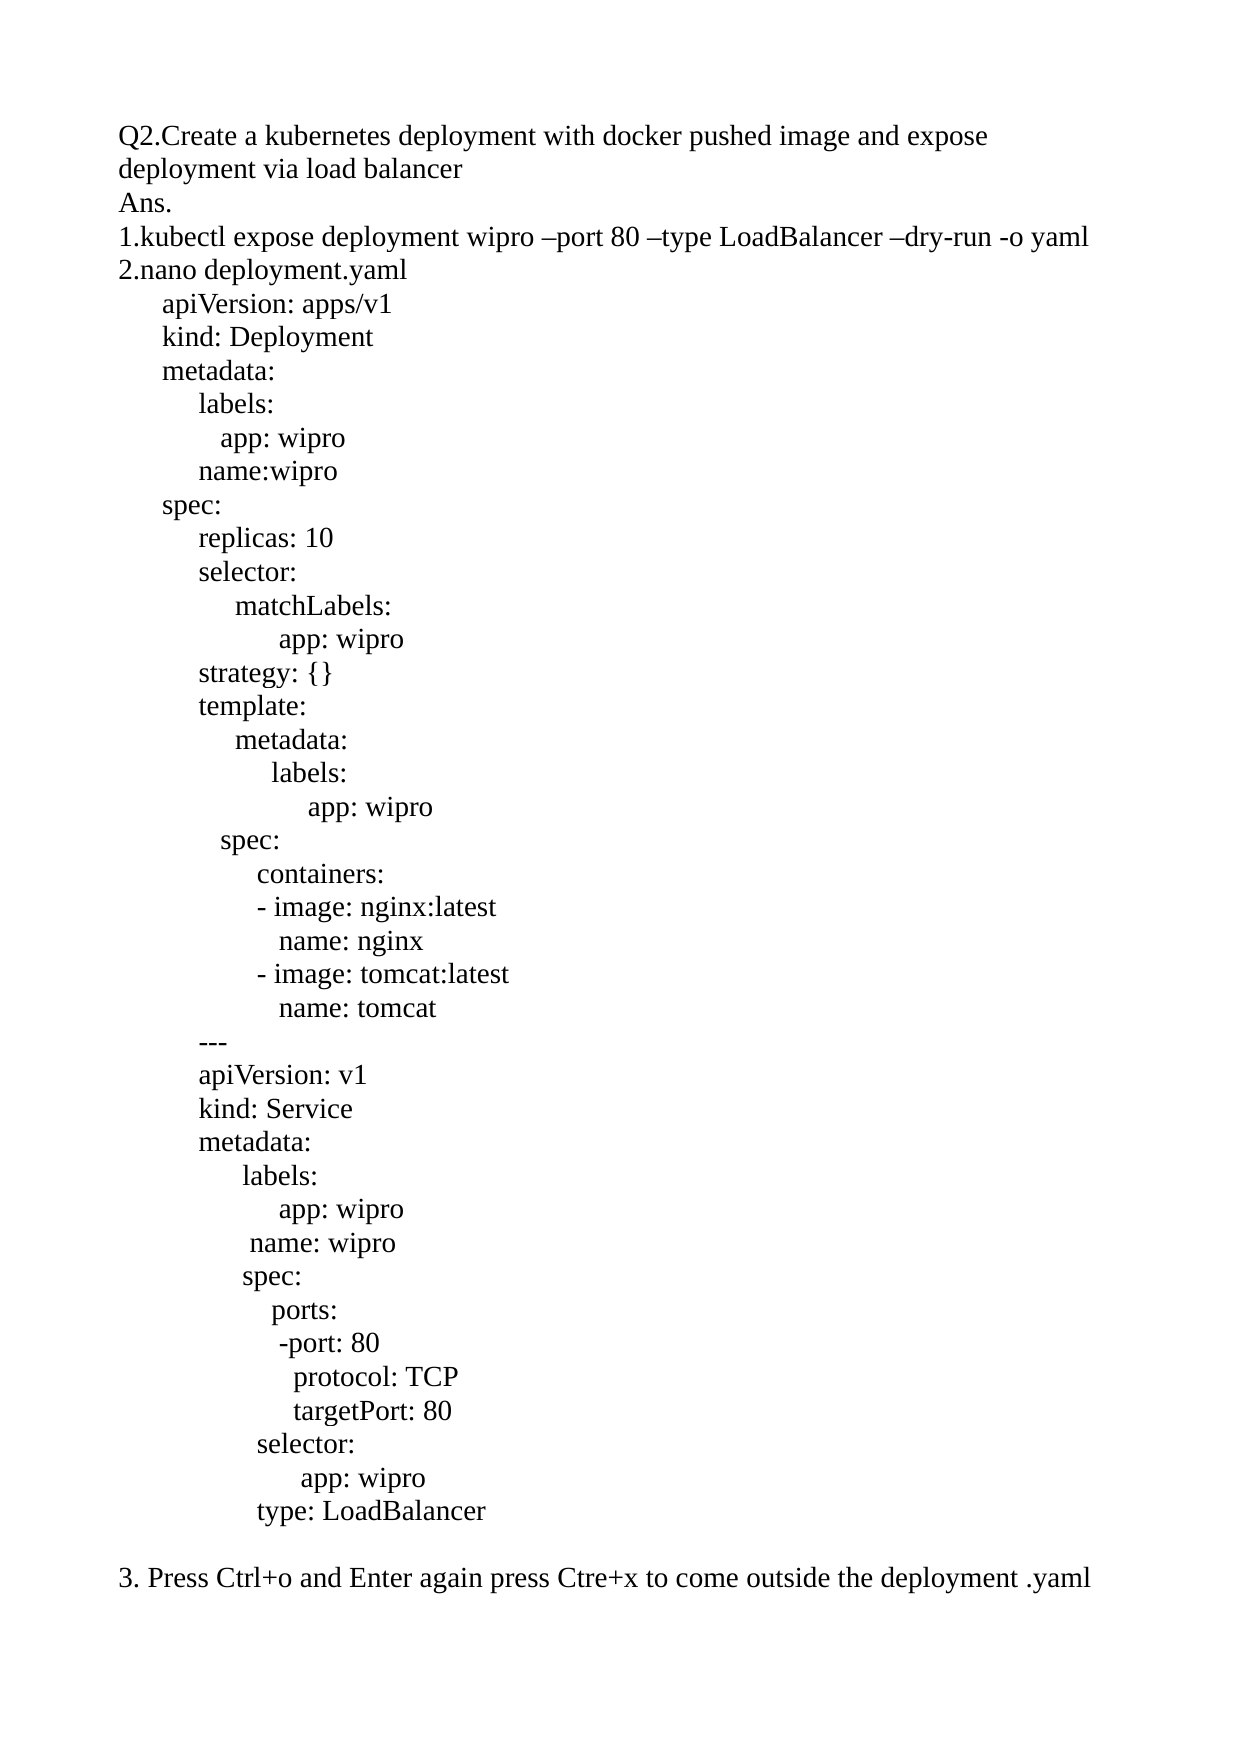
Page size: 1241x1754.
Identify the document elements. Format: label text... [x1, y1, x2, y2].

text labels: [118, 755, 1122, 789]
text kind: Deployment [118, 319, 1122, 353]
text labels: [118, 1158, 1122, 1191]
text metadata: [118, 722, 1122, 755]
text metadata: [118, 353, 1122, 386]
text metadata: [118, 1124, 1122, 1158]
text - image: tomcat:latest [118, 957, 1122, 990]
text app: wipro [118, 1460, 1122, 1493]
text selector: [118, 1426, 1122, 1460]
text spec: [118, 822, 1122, 856]
text name: wipro [118, 1225, 1122, 1258]
text name: tomcat [118, 990, 1122, 1024]
text --- [118, 1024, 1122, 1057]
text -port: 80 [118, 1326, 1122, 1359]
text Ans. [118, 185, 1122, 219]
text type: LoadBalancer [118, 1493, 1122, 1527]
text app: wipro [118, 420, 1122, 453]
text app: wipro [118, 621, 1122, 655]
text - image: nginx:latest [118, 889, 1122, 923]
text spec: [118, 487, 1122, 521]
text targetPort: 80 [118, 1393, 1122, 1426]
text 1.kubectl expose deployment wipro –port 80 –type LoadBalancer –dry-run -o yaml [118, 219, 1122, 252]
text app: wipro [118, 789, 1122, 822]
text matchLabels: [118, 588, 1122, 621]
text ports: [118, 1292, 1122, 1326]
text protocol: TCP [118, 1359, 1122, 1393]
text containers: [118, 856, 1122, 889]
text labels: [118, 386, 1122, 420]
text strategy: {} [118, 655, 1122, 688]
text Q2.Create a kubernetes deployment with docker pushed image and expose deployment via load balancer [118, 118, 1122, 185]
text replicas: 10 [118, 521, 1122, 554]
text app: wipro [118, 1191, 1122, 1225]
text spec: [118, 1258, 1122, 1292]
text template: [118, 688, 1122, 722]
text 2.nano deployment.yaml [118, 252, 1122, 286]
text apiVersion: v1 [118, 1057, 1122, 1091]
text apiVersion: apps/v1 [118, 286, 1122, 319]
text name: nginx [118, 923, 1122, 957]
text selector: [118, 554, 1122, 588]
text 3. Press Ctrl+o and Enter again press Ctre+x to come outside the deployment .yaml [118, 1560, 1122, 1594]
text kind: Service [118, 1091, 1122, 1124]
text name:wipro [118, 453, 1122, 487]
